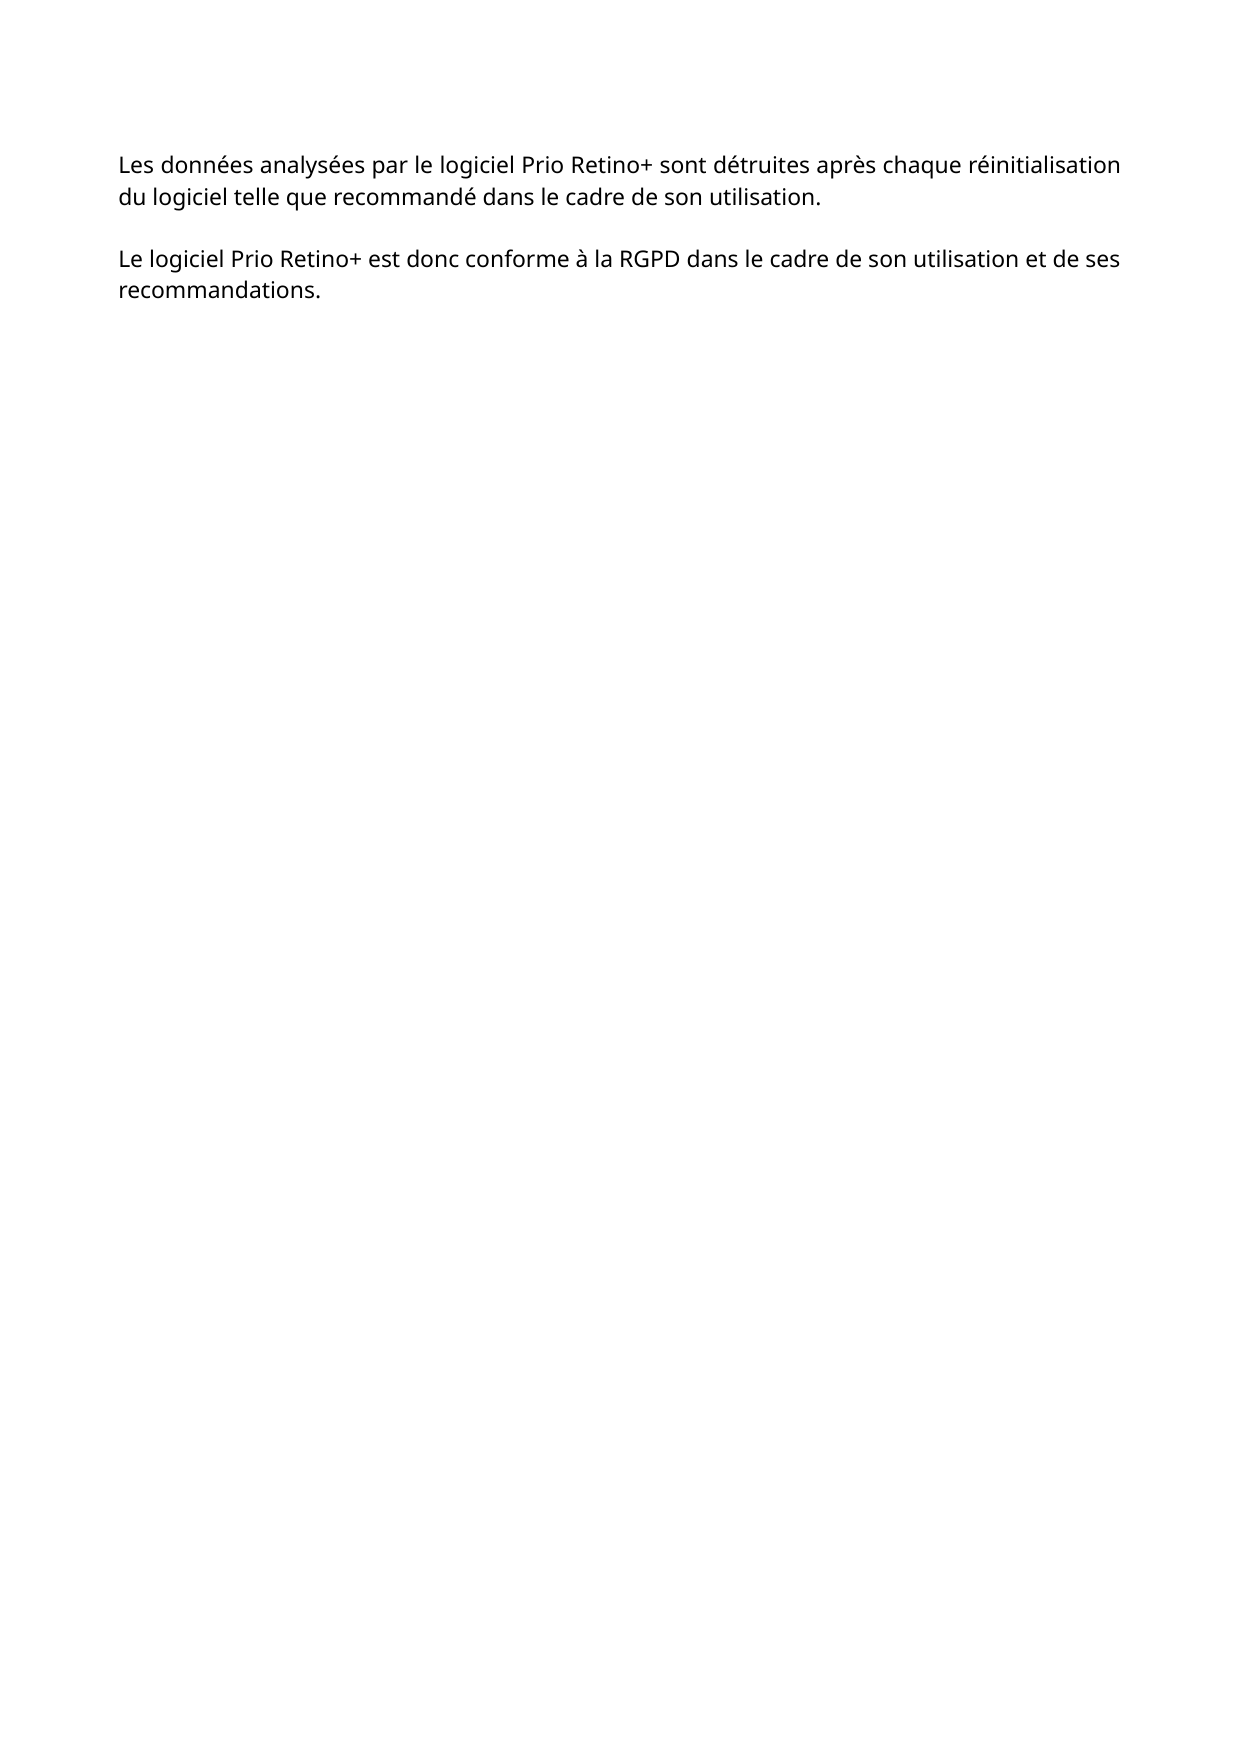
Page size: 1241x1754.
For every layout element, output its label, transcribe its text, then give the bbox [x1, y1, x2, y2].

text Les données analysées par le logiciel Prio Retino+ sont détruites après chaque réinitialisation du logiciel telle que recommandé dans le cadre de son utilisation. [118, 149, 1122, 212]
text Le logiciel Prio Retino+ est donc conforme à la RGPD dans le cadre de son utilisation et de ses recommandations. [118, 243, 1122, 306]
